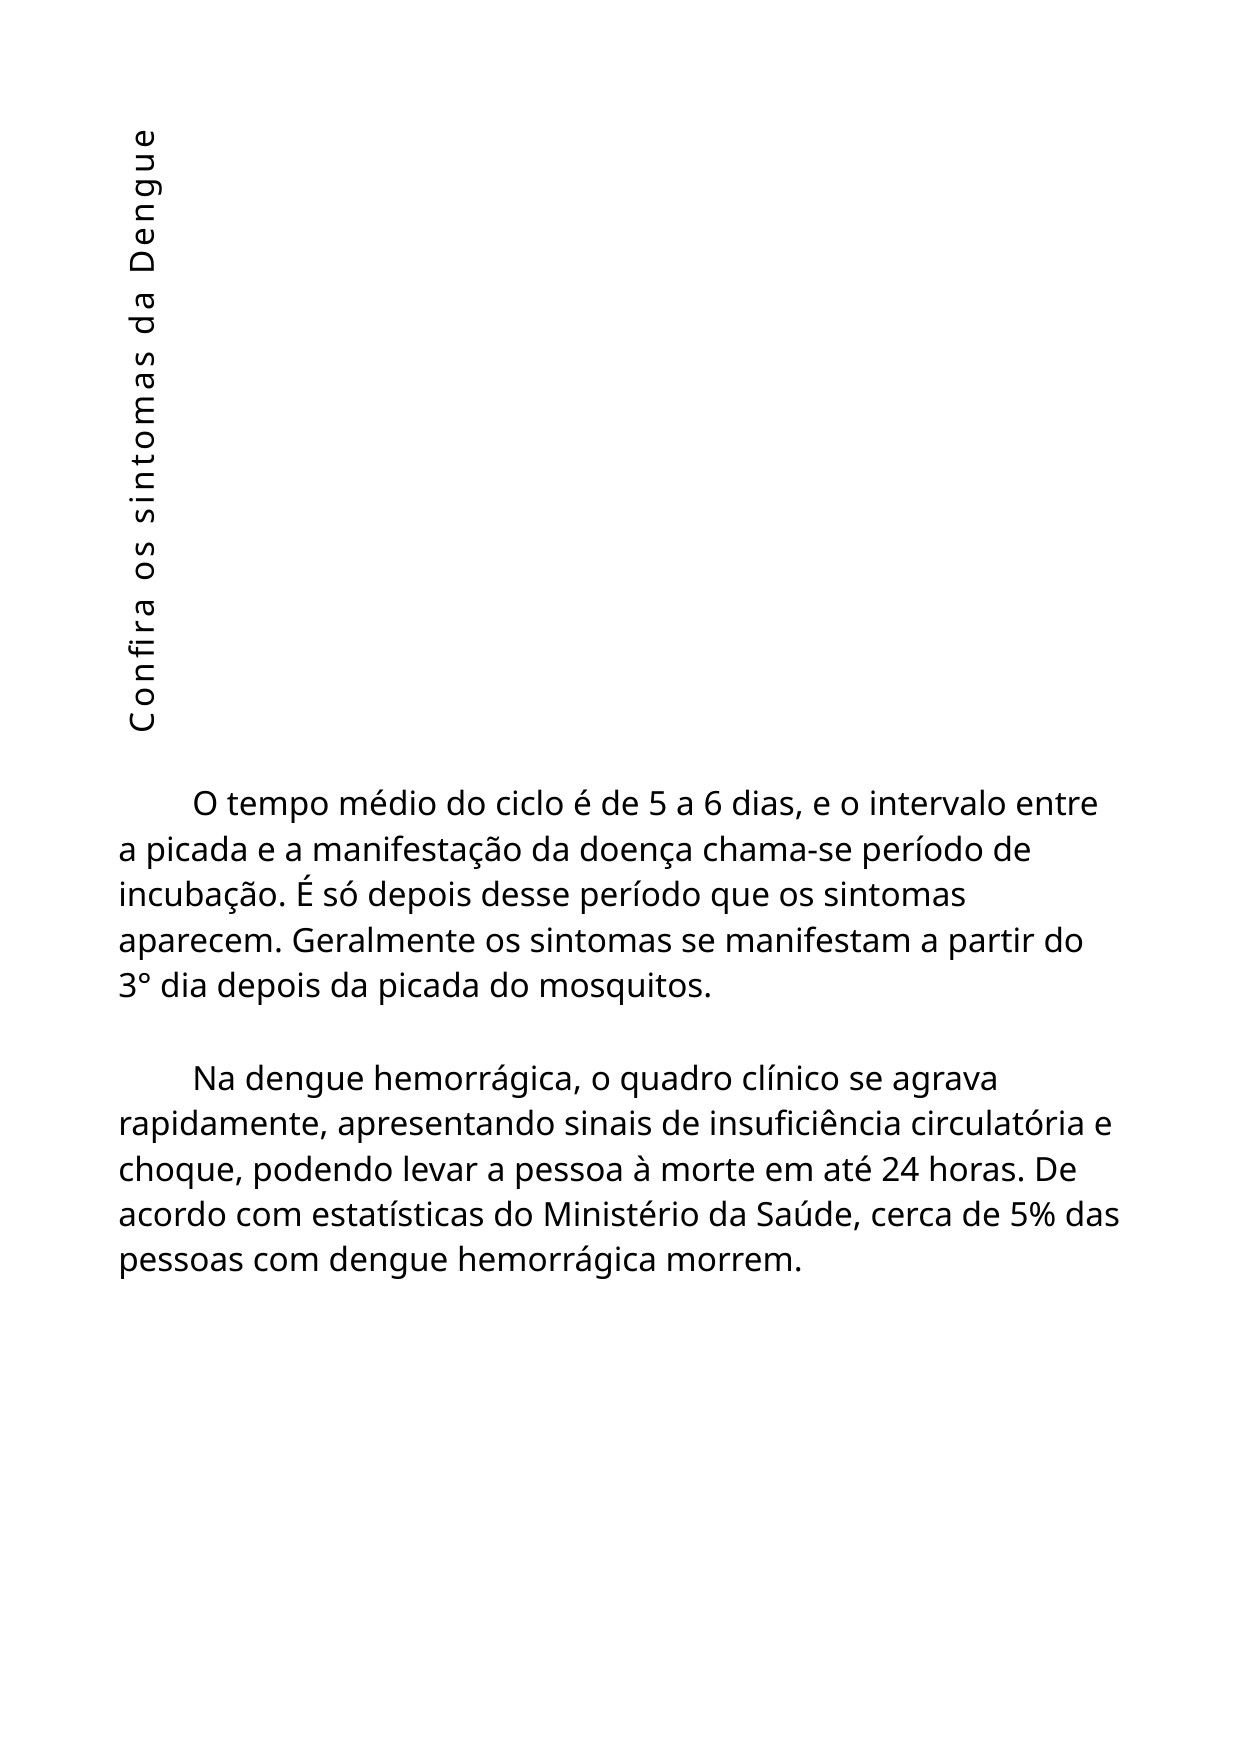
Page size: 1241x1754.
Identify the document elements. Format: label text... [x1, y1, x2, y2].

text Confira os sintomas da Dengue [118, 130, 1122, 733]
text Na dengue hemorrágica, o quadro clínico se agrava rapidamente, apresentando sinais de insuficiência circulatória e choque, podendo levar a pessoa à morte em até 24 horas. De acordo com estatísticas do Ministério da Saúde, cerca de 5% das pessoas com dengue hemorrágica morrem. [118, 1054, 1122, 1282]
text O tempo médio do ciclo é de 5 a 6 dias, e o intervalo entre a picada e a manifestação da doença chama-se período de incubação. É só depois desse período que os sintomas aparecem. Geralmente os sintomas se manifestam a partir do 3° dia depois da picada do mosquitos. [118, 780, 1122, 1007]
